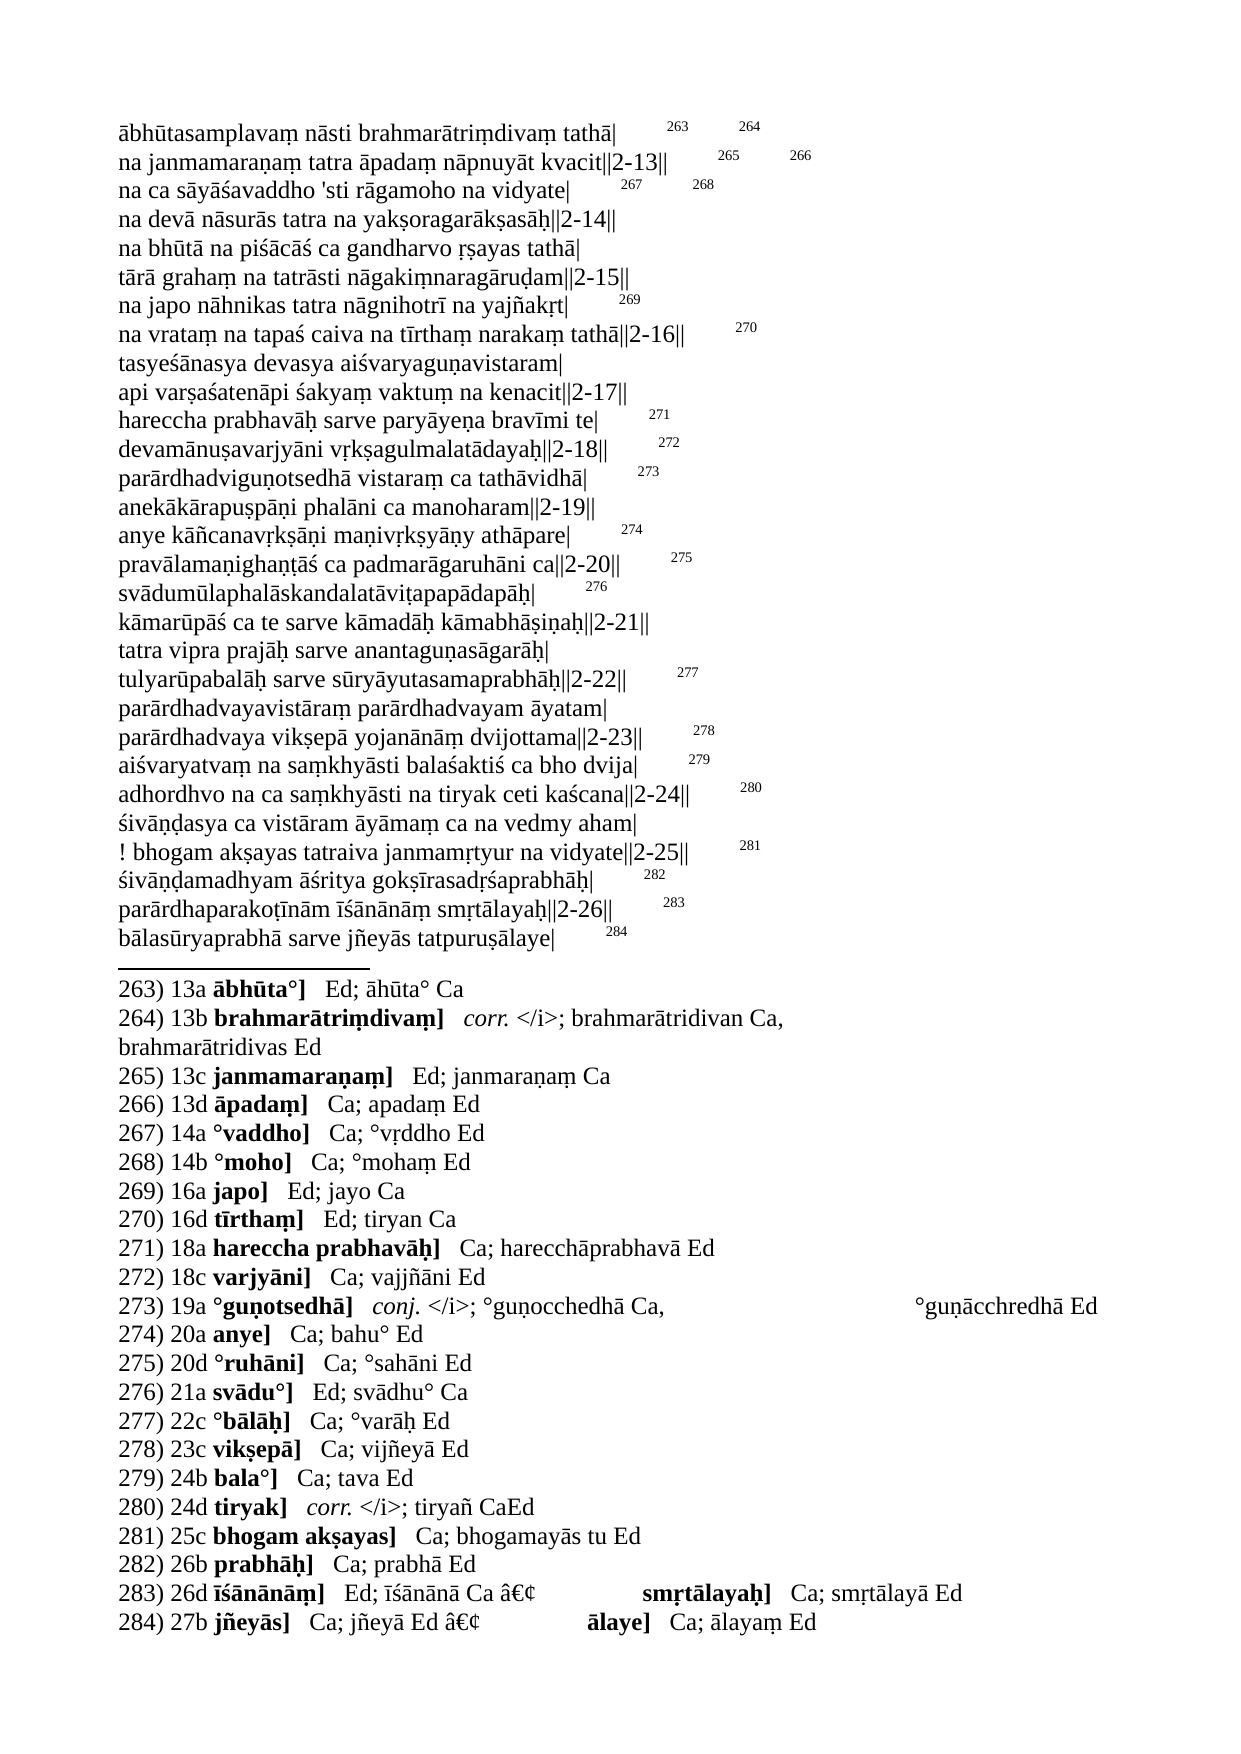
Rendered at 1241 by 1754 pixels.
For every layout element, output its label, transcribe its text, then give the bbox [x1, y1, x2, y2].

text pravālamaṇighaṇṭāś ca padmarāgaruhāni ca||2-20|| [118, 549, 1122, 578]
text ) 26b prabhāḥ] Ca; prabhā Ed [118, 1549, 1122, 1578]
text ) 16d tīrthaṃ] Ed; tiryan Ca [118, 1204, 1122, 1233]
text tatra vipra prajāḥ sarve anantaguṇasāgarāḥ| [118, 636, 1122, 664]
text anekākārapuṣpāṇi phalāni ca manoharam||2-19|| [118, 492, 1122, 521]
text ) 14b °moho] Ca; °mohaṃ Ed [118, 1147, 1122, 1176]
text ) 16a japo] Ed; jayo Ca [118, 1176, 1122, 1204]
text aiśvaryatvaṃ na saṃkhyāsti balaśaktiś ca bho dvija| [118, 751, 1122, 779]
text na devā nāsurās tatra na yakṣoragarākṣasāḥ||2-14|| [118, 204, 1122, 233]
text anye kāñcanavṛkṣāṇi maṇivṛkṣyāṇy athāpare| [118, 521, 1122, 549]
text parārdhadviguṇotsedhā vistaraṃ ca tathāvidhā| [118, 463, 1122, 492]
text na janmamaraṇaṃ tatra āpadaṃ nāpnuyāt kvacit||2-13|| [118, 147, 1122, 176]
text ) 13d āpadaṃ] Ca; apadaṃ Ed [118, 1089, 1122, 1118]
text śivāṇḍasya ca vistāram āyāmaṃ ca na vedmy aham| [118, 808, 1122, 837]
text ) 13b brahmarātriṃdivaṃ] corr. </i>; brahmarātridivan Ca, brahmarātridivas Ed [118, 1003, 1122, 1061]
text adhordhvo na ca saṃkhyāsti na tiryak ceti kaścana||2-24|| [118, 779, 1122, 808]
text ) 26d īśānānāṃ] Ed; īśānānā Ca â€¢ smṛtālayaḥ] Ca; smṛtālayā Ed [118, 1578, 1122, 1607]
text ) 24b bala°] Ca; tava Ed [118, 1463, 1122, 1492]
text ) 21a svādu°] Ed; svādhu° Ca [118, 1377, 1122, 1406]
text ) 13c janmamaraṇaṃ] Ed; janmaraṇaṃ Ca [118, 1061, 1122, 1089]
text ) 24d tiryak] corr. </i>; tiryañ CaEd [118, 1492, 1122, 1521]
text ) 27b jñeyās] Ca; jñeyā Ed â€¢ ālaye] Ca; ālayaṃ Ed [118, 1607, 1122, 1636]
text devamānuṣavarjyāni vṛkṣagulmalatādayaḥ||2-18|| [118, 434, 1122, 463]
text tasyeśānasya devasya aiśvaryaguṇavistaram| [118, 348, 1122, 377]
text ) 13a ābhūta°] Ed; āhūta° Ca [118, 974, 1122, 1003]
text ) 19a °guṇotsedhā] conj. </i>; °guṇocchedhā Ca, °guṇācchredhā Ed [118, 1291, 1122, 1319]
text ) 25c bhogam akṣayas] Ca; bhogamayās tu Ed [118, 1521, 1122, 1549]
text parārdhadvaya vikṣepā yojanānāṃ dvijottama||2-23|| [118, 722, 1122, 751]
text ) 14a °vaddho] Ca; °vṛddho Ed [118, 1118, 1122, 1147]
text hareccha prabhavāḥ sarve paryāyeṇa bravīmi te| [118, 406, 1122, 434]
text api varṣaśatenāpi śakyaṃ vaktuṃ na kenacit||2-17|| [118, 377, 1122, 406]
text ! bhogam akṣayas tatraiva janmamṛtyur na vidyate||2-25|| [118, 837, 1122, 866]
text kāmarūpāś ca te sarve kāmadāḥ kāmabhāṣiṇaḥ||2-21|| [118, 607, 1122, 636]
text ) 22c °bālāḥ] Ca; °varāḥ Ed [118, 1406, 1122, 1434]
text ) 18a hareccha prabhavāḥ] Ca; harecchāprabhavā Ed [118, 1233, 1122, 1262]
text parārdhaparakoṭīnām īśānānāṃ smṛtālayaḥ||2-26|| [118, 894, 1122, 923]
text ābhūtasamplavaṃ nāsti brahmarātriṃdivaṃ tathā| [118, 118, 1122, 147]
text tārā grahaṃ na tatrāsti nāgakiṃnaragāruḍam||2-15|| [118, 262, 1122, 291]
text bālasūryaprabhā sarve jñeyās tatpuruṣālaye| [118, 923, 1122, 952]
text na ca sāyāśavaddho 'sti rāgamoho na vidyate| [118, 176, 1122, 204]
text ) 20a anye] Ca; bahu° Ed [118, 1319, 1122, 1348]
text na japo nāhnikas tatra nāgnihotrī na yajñakṛt| [118, 291, 1122, 319]
text na vrataṃ na tapaś caiva na tīrthaṃ narakaṃ tathā||2-16|| [118, 319, 1122, 348]
text ) 18c varjyāni] Ca; vajjñāni Ed [118, 1262, 1122, 1291]
text parārdhadvayavistāraṃ parārdhadvayam āyatam| [118, 693, 1122, 722]
text tulyarūpabalāḥ sarve sūryāyutasamaprabhāḥ||2-22|| [118, 664, 1122, 693]
text ) 20d °ruhāni] Ca; °sahāni Ed [118, 1348, 1122, 1377]
text na bhūtā na piśācāś ca gandharvo ṛṣayas tathā| [118, 233, 1122, 262]
text ) 23c vikṣepā] Ca; vijñeyā Ed [118, 1434, 1122, 1463]
text śivāṇḍamadhyam āśritya gokṣīrasadṛśaprabhāḥ| [118, 866, 1122, 894]
text svādumūlaphalāskandalatāviṭapapādapāḥ| [118, 578, 1122, 607]
